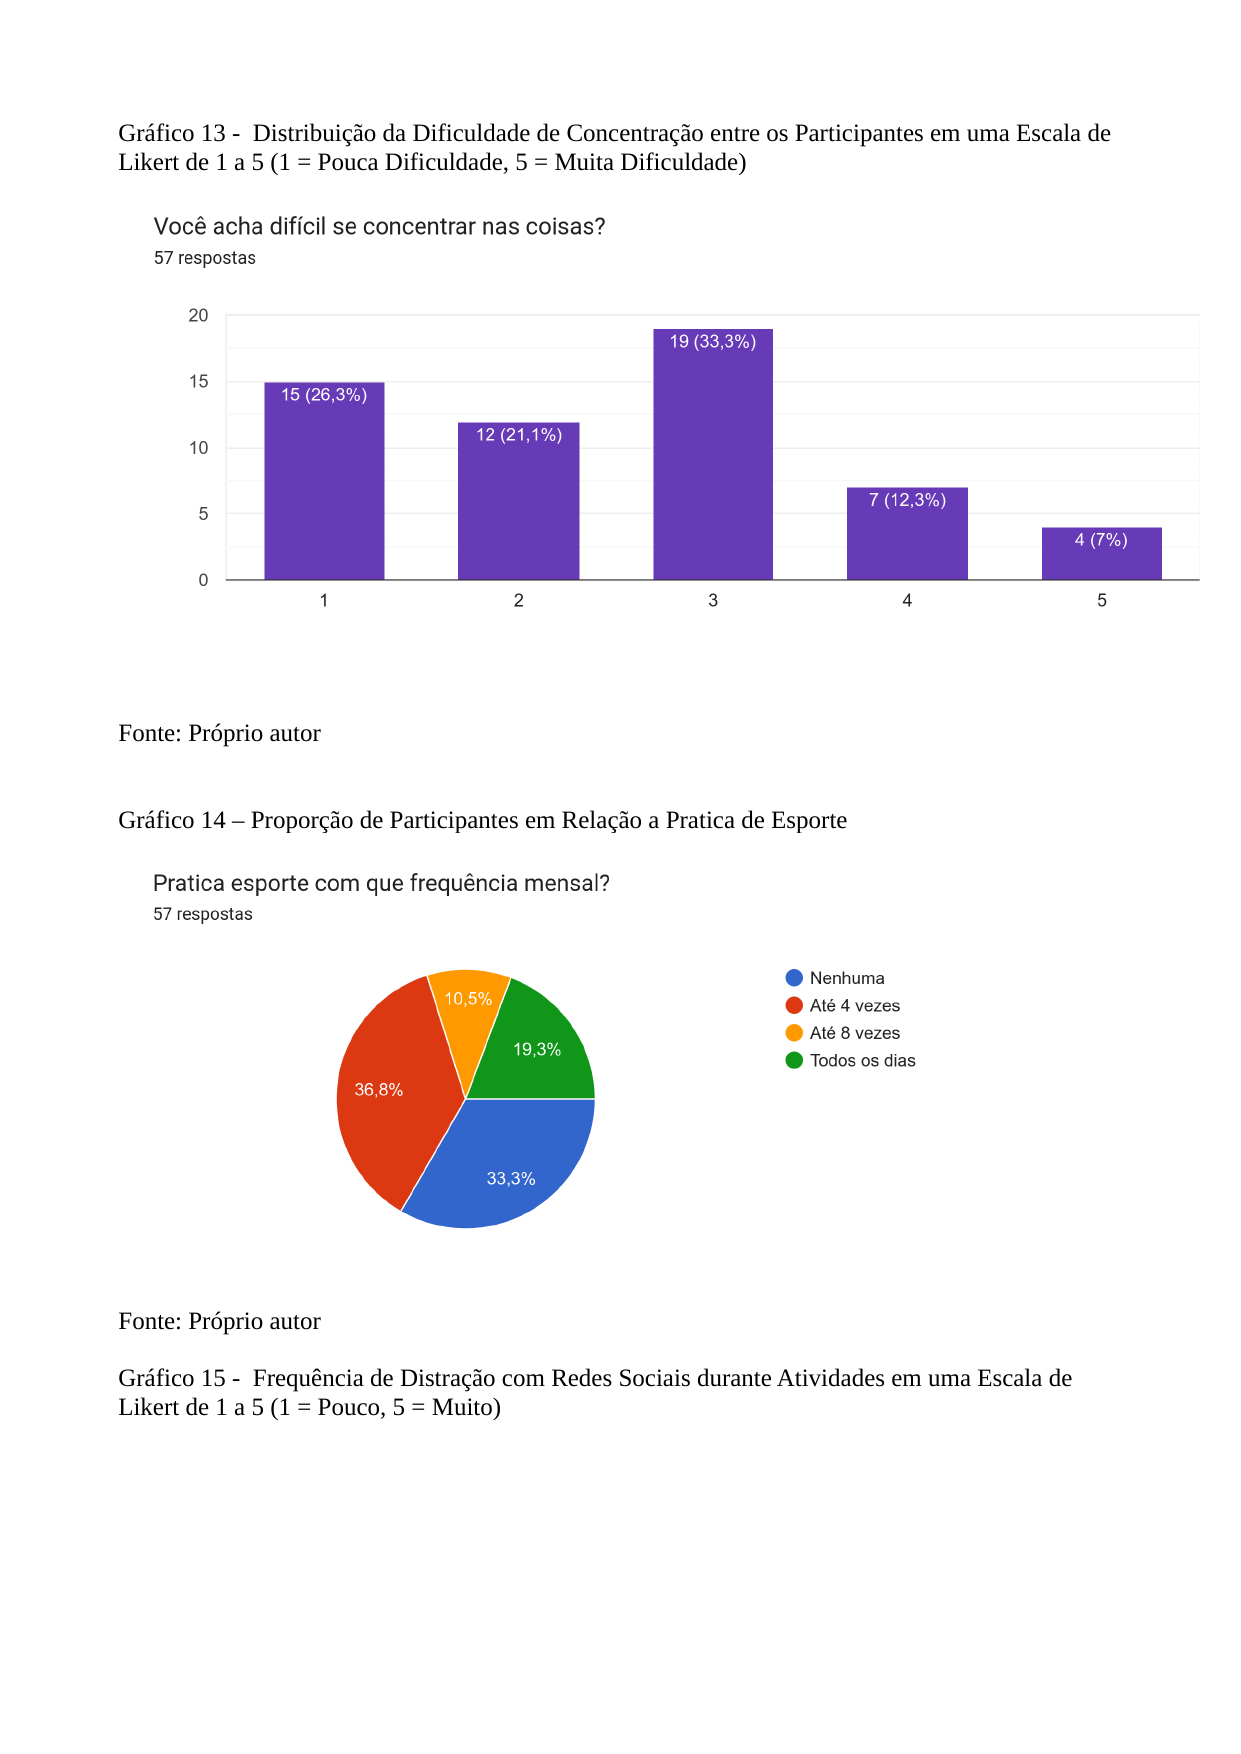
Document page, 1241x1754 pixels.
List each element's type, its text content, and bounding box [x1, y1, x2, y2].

text Gráfico 13 - Distribuição da Dificuldade de Concentração entre os Participantes em uma Escala de Likert de 1 a 5 (1 = Pouca Dificuldade, 5 = Muita Dificuldade) [118, 118, 1122, 175]
picture [118, 175, 1200, 690]
text Gráfico 15 - Frequência de Distração com Redes Sociais durante Atividades em uma Escala de Likert de 1 a 5 (1 = Pouco, 5 = Muito) [118, 1363, 1122, 1421]
text Fonte: Próprio autor [118, 718, 1122, 747]
text Gráfico 14 – Proporção de Participantes em Relação a Pratica de Esporte [118, 776, 1122, 833]
text Fonte: Próprio autor [118, 1306, 1122, 1335]
picture [118, 833, 1173, 1278]
